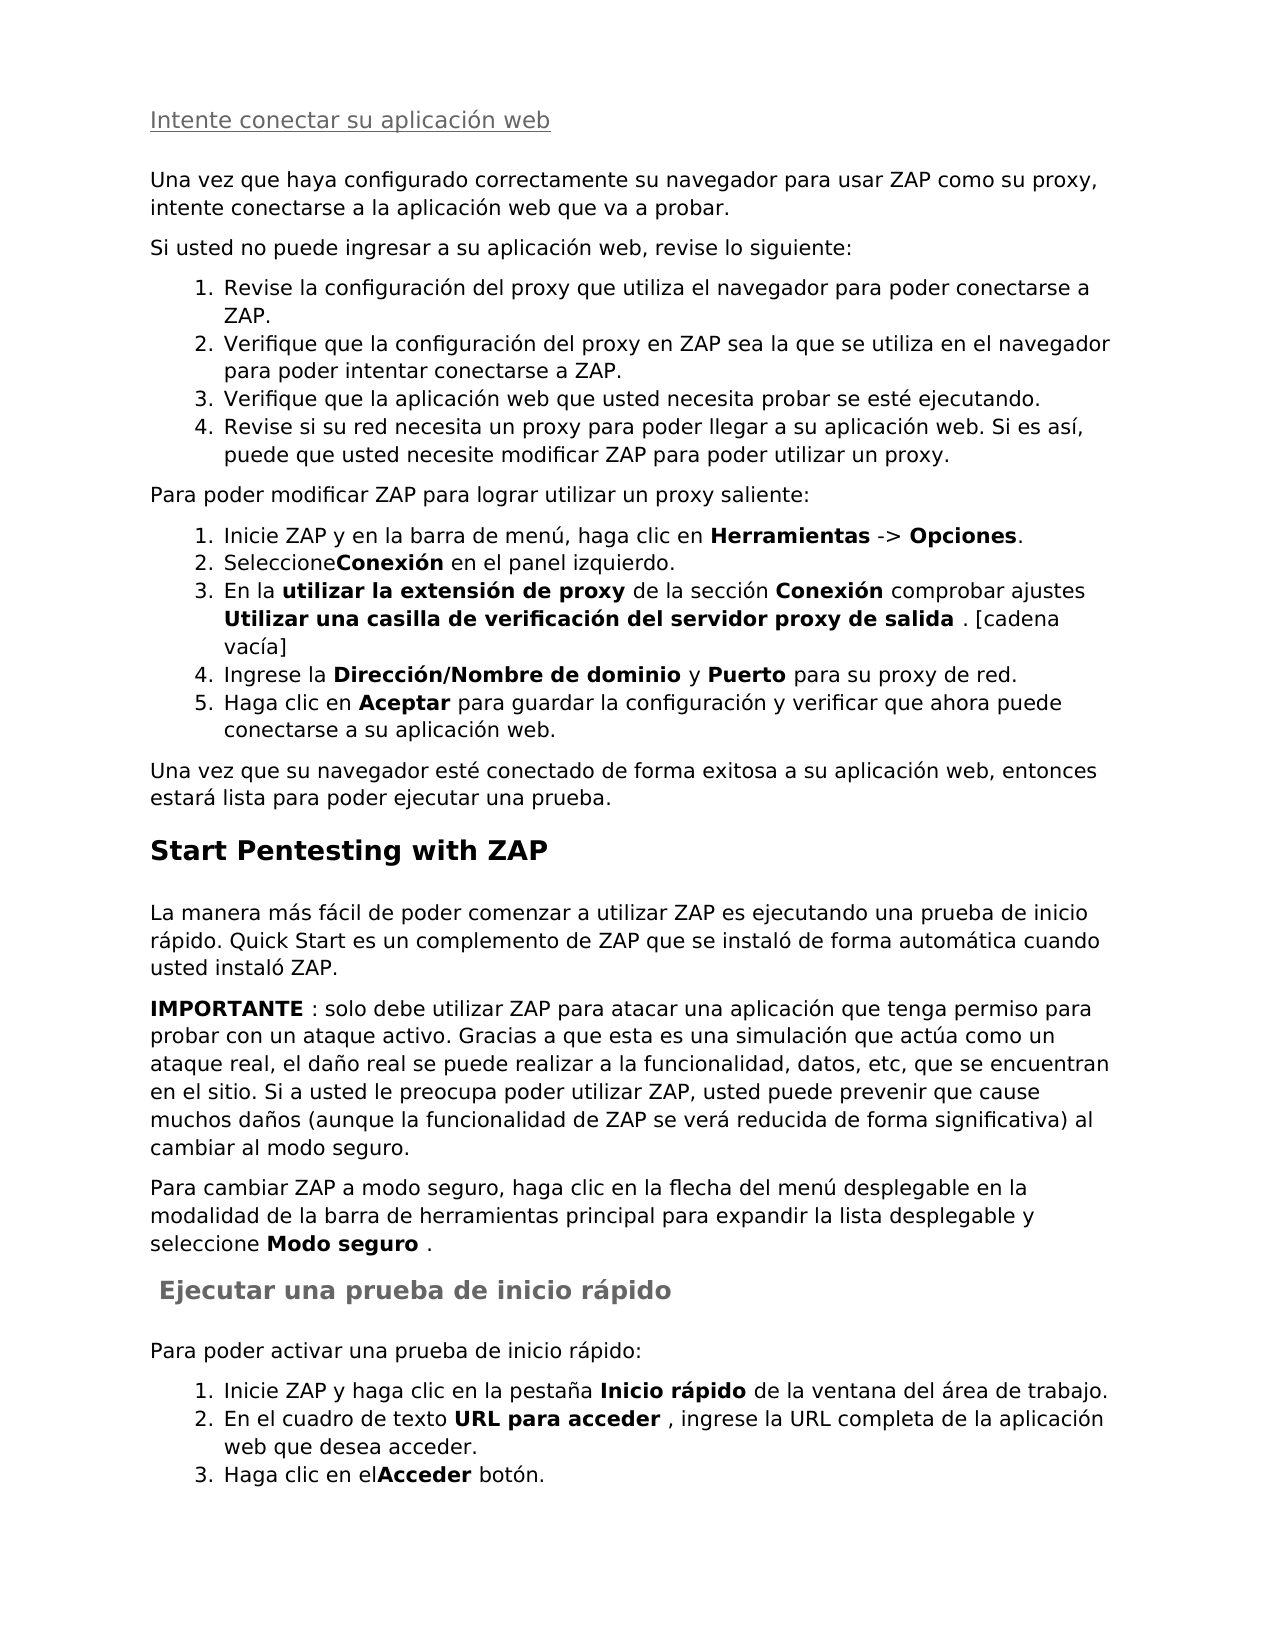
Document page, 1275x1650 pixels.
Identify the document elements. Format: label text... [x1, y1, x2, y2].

subtitle Ejecutar una prueba de inicio rápido [150, 1276, 1125, 1305]
text IMPORTANTE : solo debe utilizar ZAP para atacar una aplicación que tenga permiso para probar con un ataque activo. Gracias a que esta es una simulación que actúa como un ataque real, el daño real se puede realizar a la funcionalidad, datos, etc, que se encuentran en el sitio. Si a usted le preocupa poder utilizar ZAP, usted puede prevenir que cause muchos daños (aunque la funcionalidad de ZAP se verá reducida de forma significativa) al cambiar al modo seguro. [150, 997, 1125, 1160]
list Revise si su red necesita un proxy para poder llegar a su aplicación web. Si es así, puede que usted necesite modificar ZAP para poder utilizar un proxy. [194, 415, 1125, 467]
text Una vez que haya configurado correctamente su navegador para usar ZAP como su proxy, intente conectarse a la aplicación web que va a probar. [150, 168, 1125, 220]
list Inicie ZAP y haga clic en la pestaña Inicio rápido de la ventana del área de trabajo. [194, 1379, 1125, 1404]
list En el cuadro de texto URL para acceder , ingrese la URL completa de la aplicación web que desea acceder. [194, 1407, 1125, 1459]
text Para cambiar ZAP a modo seguro, haga clic en la flecha del menú desplegable en la modalidad de la barra de herramientas principal para expandir la lista desplegable y seleccione Modo seguro . [150, 1176, 1125, 1256]
list En la utilizar la extensión de proxy de la sección Conexión comprobar ajustes Utilizar una casilla de verificación del servidor proxy de salida . [cadena vacía] [194, 579, 1125, 659]
text Si usted no puede ingresar a su aplicación web, revise lo siguiente: [150, 236, 1125, 260]
list Haga clic en Aceptar para guardar la configuración y verificar que ahora puede conectarse a su aplicación web. [194, 691, 1125, 743]
list Revise la configuración del proxy que utiliza el navegador para poder conectarse a ZAP. [194, 276, 1125, 328]
subtitle Start Pentesting with ZAP [150, 835, 1125, 867]
list Verifique que la aplicación web que usted necesita probar se esté ejecutando. [194, 387, 1125, 412]
text La manera más fácil de poder comenzar a utilizar ZAP es ejecutando una prueba de inicio rápido. Quick Start es un complemento de ZAP que se instaló de forma automática cuando usted instaló ZAP. [150, 901, 1125, 981]
text Una vez que su navegador esté conectado de forma exitosa a su aplicación web, entonces estará lista para poder ejecutar una prueba. [150, 759, 1125, 811]
list SeleccioneConexión en el panel izquierdo. [194, 551, 1125, 576]
list Ingrese la Dirección/Nombre de dominio y Puerto para su proxy de red. [194, 663, 1125, 687]
subtitle Intente conectar su aplicación web [150, 108, 1125, 134]
text Para poder activar una prueba de inicio rápido: [150, 1339, 1125, 1363]
text Para poder modificar ZAP para lograr utilizar un proxy saliente: [150, 483, 1125, 508]
list Verifique que la configuración del proxy en ZAP sea la que se utiliza en el navegador para poder intentar conectarse a ZAP. [194, 332, 1125, 384]
list Inicie ZAP y en la barra de menú, haga clic en Herramientas -> Opciones. [194, 524, 1125, 548]
list Haga clic en elAcceder botón. [194, 1463, 1125, 1487]
